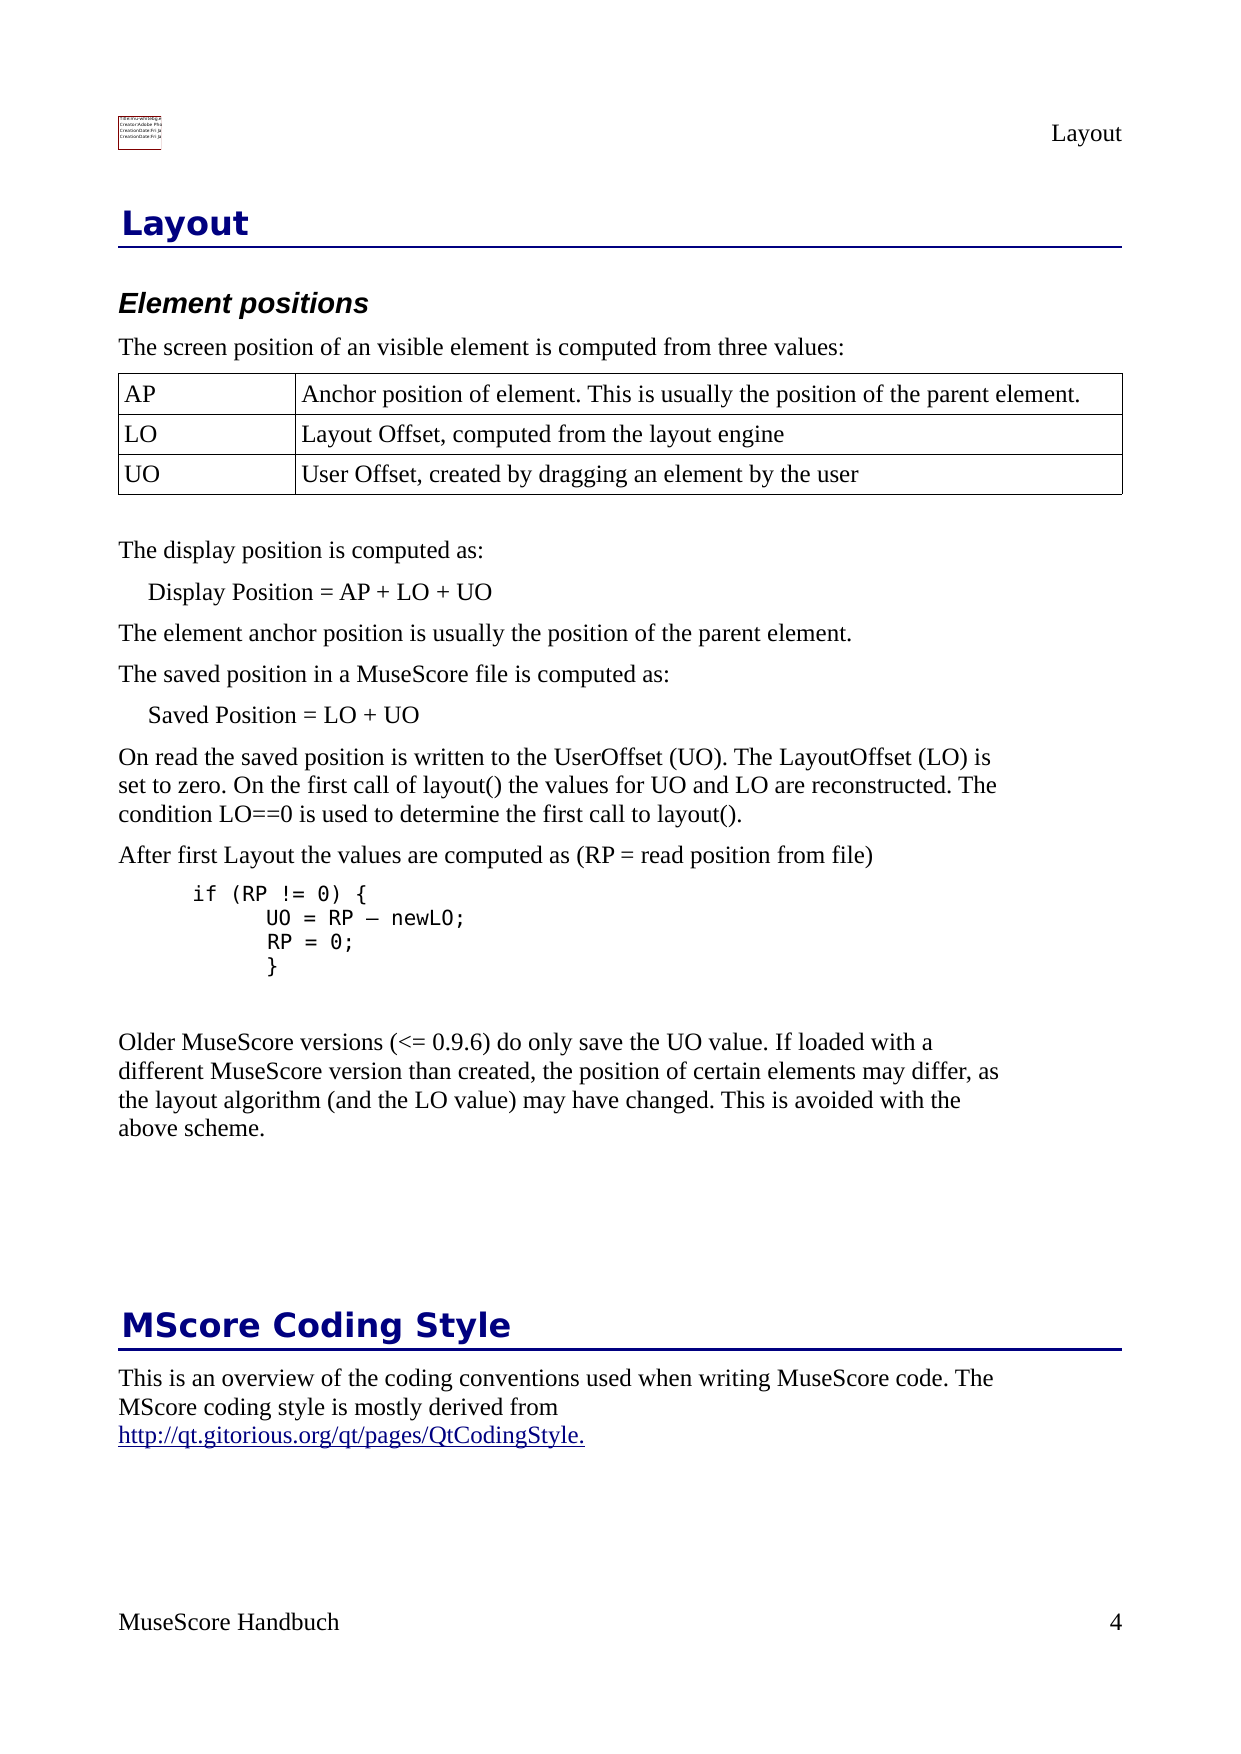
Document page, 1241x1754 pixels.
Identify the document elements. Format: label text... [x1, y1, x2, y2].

table_header Anchor position of element. This is usually the position of the parent element. [296, 374, 1122, 413]
table_cell User Offset, created by dragging an element by the user [296, 455, 1122, 494]
text UO = RP – newLO; [118, 906, 1122, 930]
table_cell Layout Offset, computed from the layout engine [296, 415, 1122, 454]
text if (RP != 0) { [118, 882, 1122, 906]
text } [118, 954, 1122, 979]
text The saved position in a MuseScore file is computed as: [118, 659, 1004, 688]
table_cell UO [119, 455, 295, 494]
text Saved Position = LO + UO [118, 700, 1122, 729]
text The element anchor position is usually the position of the parent element. [118, 618, 1004, 647]
subtitle Layout [118, 201, 1122, 246]
text After first Layout the values are computed as (RP = read position from file) [118, 840, 1004, 869]
text Older MuseScore versions (<= 0.9.6) do only save the UO value. If loaded with a different MuseScore version than created, the position of certain elements may differ, as the layout algorithm (and the LO value) may have changed. This is avoided with the above scheme. [118, 1027, 1004, 1142]
text Display Position = AP + LO + UO [118, 577, 1122, 605]
text RP = 0; [118, 930, 1122, 954]
table_header AP [119, 374, 295, 413]
subtitle Element positions [118, 286, 1122, 319]
text On read the saved position is written to the UserOffset (UO). The LayoutOffset (LO) is set to zero. On the first call of layout() the values for UO and LO are reconstructed. The condition LO==0 is used to determine the first call to layout(). [118, 742, 1004, 828]
subtitle MScore Coding Style [118, 1303, 1122, 1348]
table_cell LO [119, 415, 295, 454]
text The screen position of an visible element is computed from three values: [118, 332, 1004, 361]
text This is an overview of the coding conventions used when writing MuseScore code. The MScore coding style is mostly derived from http://qt.gitorious.org/qt/pages/QtCodingStyle. [118, 1363, 1004, 1449]
text The display position is computed as: [118, 535, 1004, 564]
